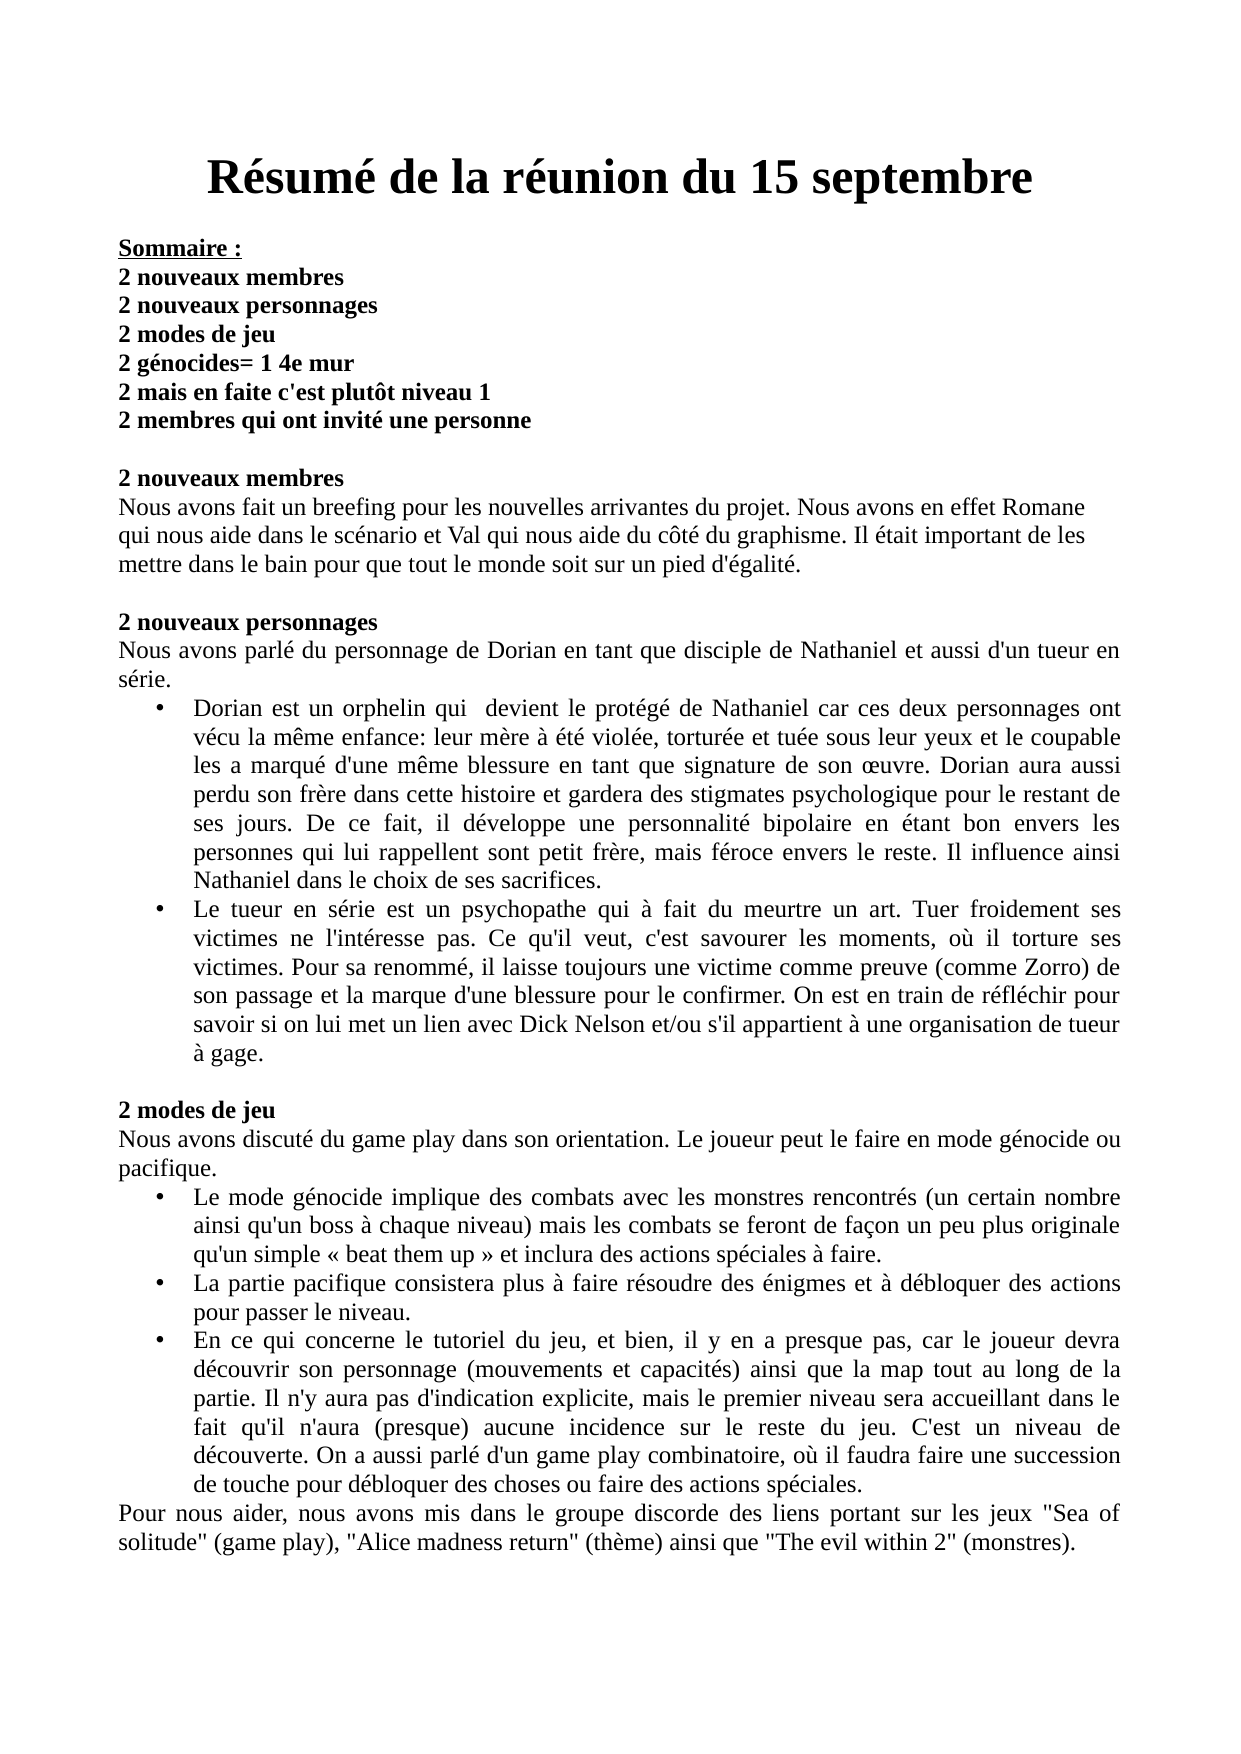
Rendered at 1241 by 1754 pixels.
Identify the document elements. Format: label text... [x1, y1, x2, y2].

text 2 nouveaux membres [118, 463, 1122, 492]
text 2 nouveaux personnages [118, 607, 1122, 636]
text 2 mais en faite c'est plutôt niveau 1 [118, 377, 1122, 406]
list Le tueur en série est un psychopathe qui à fait du meurtre un art. Tuer froidement ses victimes ne l'intéresse pas. Ce qu'il veut, c'est savourer les moments, où il torture ses victimes. Pour sa renommé, il laisse toujours une victime comme preuve (comme Zorro) de son passage et la marque d'une blessure pour le confirmer. On est en train de réfléchir pour savoir si on lui met un lien avec Dick Nelson et/ou s'il appartient à une organisation de tueur à gage. [156, 894, 1122, 1067]
text 2 nouveaux membres [118, 262, 1122, 291]
text Résumé de la réunion du 15 septembre [118, 147, 1122, 204]
list Dorian est un orphelin qui devient le protégé de Nathaniel car ces deux personnages ont vécu la même enfance: leur mère à été violée, torturée et tuée sous leur yeux et le coupable les a marqué d'une même blessure en tant que signature de son œuvre. Dorian aura aussi perdu son frère dans cette histoire et gardera des stigmates psychologique pour le restant de ses jours. De ce fait, il développe une personnalité bipolaire en étant bon envers les personnes qui lui rappellent sont petit frère, mais féroce envers le reste. Il influence ainsi Nathaniel dans le choix de ses sacrifices. [156, 693, 1122, 894]
list En ce qui concerne le tutoriel du jeu, et bien, il y en a presque pas, car le joueur devra découvrir son personnage (mouvements et capacités) ainsi que la map tout au long de la partie. Il n'y aura pas d'indication explicite, mais le premier niveau sera accueillant dans le fait qu'il n'aura (presque) aucune incidence sur le reste du jeu. C'est un niveau de découverte. On a aussi parlé d'un game play combinatoire, où il faudra faire une succession de touche pour débloquer des choses ou faire des actions spéciales. [156, 1326, 1122, 1498]
text 2 nouveaux personnages [118, 291, 1122, 319]
text 2 génocides= 1 4e mur [118, 348, 1122, 377]
text Nous avons discuté du game play dans son orientation. Le joueur peut le faire en mode génocide ou pacifique. [118, 1124, 1122, 1182]
text Nous avons parlé du personnage de Dorian en tant que disciple de Nathaniel et aussi d'un tueur en série. [118, 636, 1122, 693]
list Le mode génocide implique des combats avec les monstres rencontrés (un certain nombre ainsi qu'un boss à chaque niveau) mais les combats se feront de façon un peu plus originale qu'un simple « beat them up » et inclura des actions spéciales à faire. [156, 1182, 1122, 1268]
text Pour nous aider, nous avons mis dans le groupe discorde des liens portant sur les jeux "Sea of solitude" (game play), "Alice madness return" (thème) ainsi que "The evil within 2" (monstres). [118, 1498, 1122, 1556]
text Nous avons fait un breefing pour les nouvelles arrivantes du projet. Nous avons en effet Romane qui nous aide dans le scénario et Val qui nous aide du côté du graphisme. Il était important de les mettre dans le bain pour que tout le monde soit sur un pied d'égalité. [118, 492, 1122, 578]
text 2 modes de jeu [118, 1096, 1122, 1124]
text 2 membres qui ont invité une personne [118, 406, 1122, 434]
list La partie pacifique consistera plus à faire résoudre des énigmes et à débloquer des actions pour passer le niveau. [156, 1268, 1122, 1326]
text Sommaire : [118, 233, 1122, 262]
text 2 modes de jeu [118, 319, 1122, 348]
